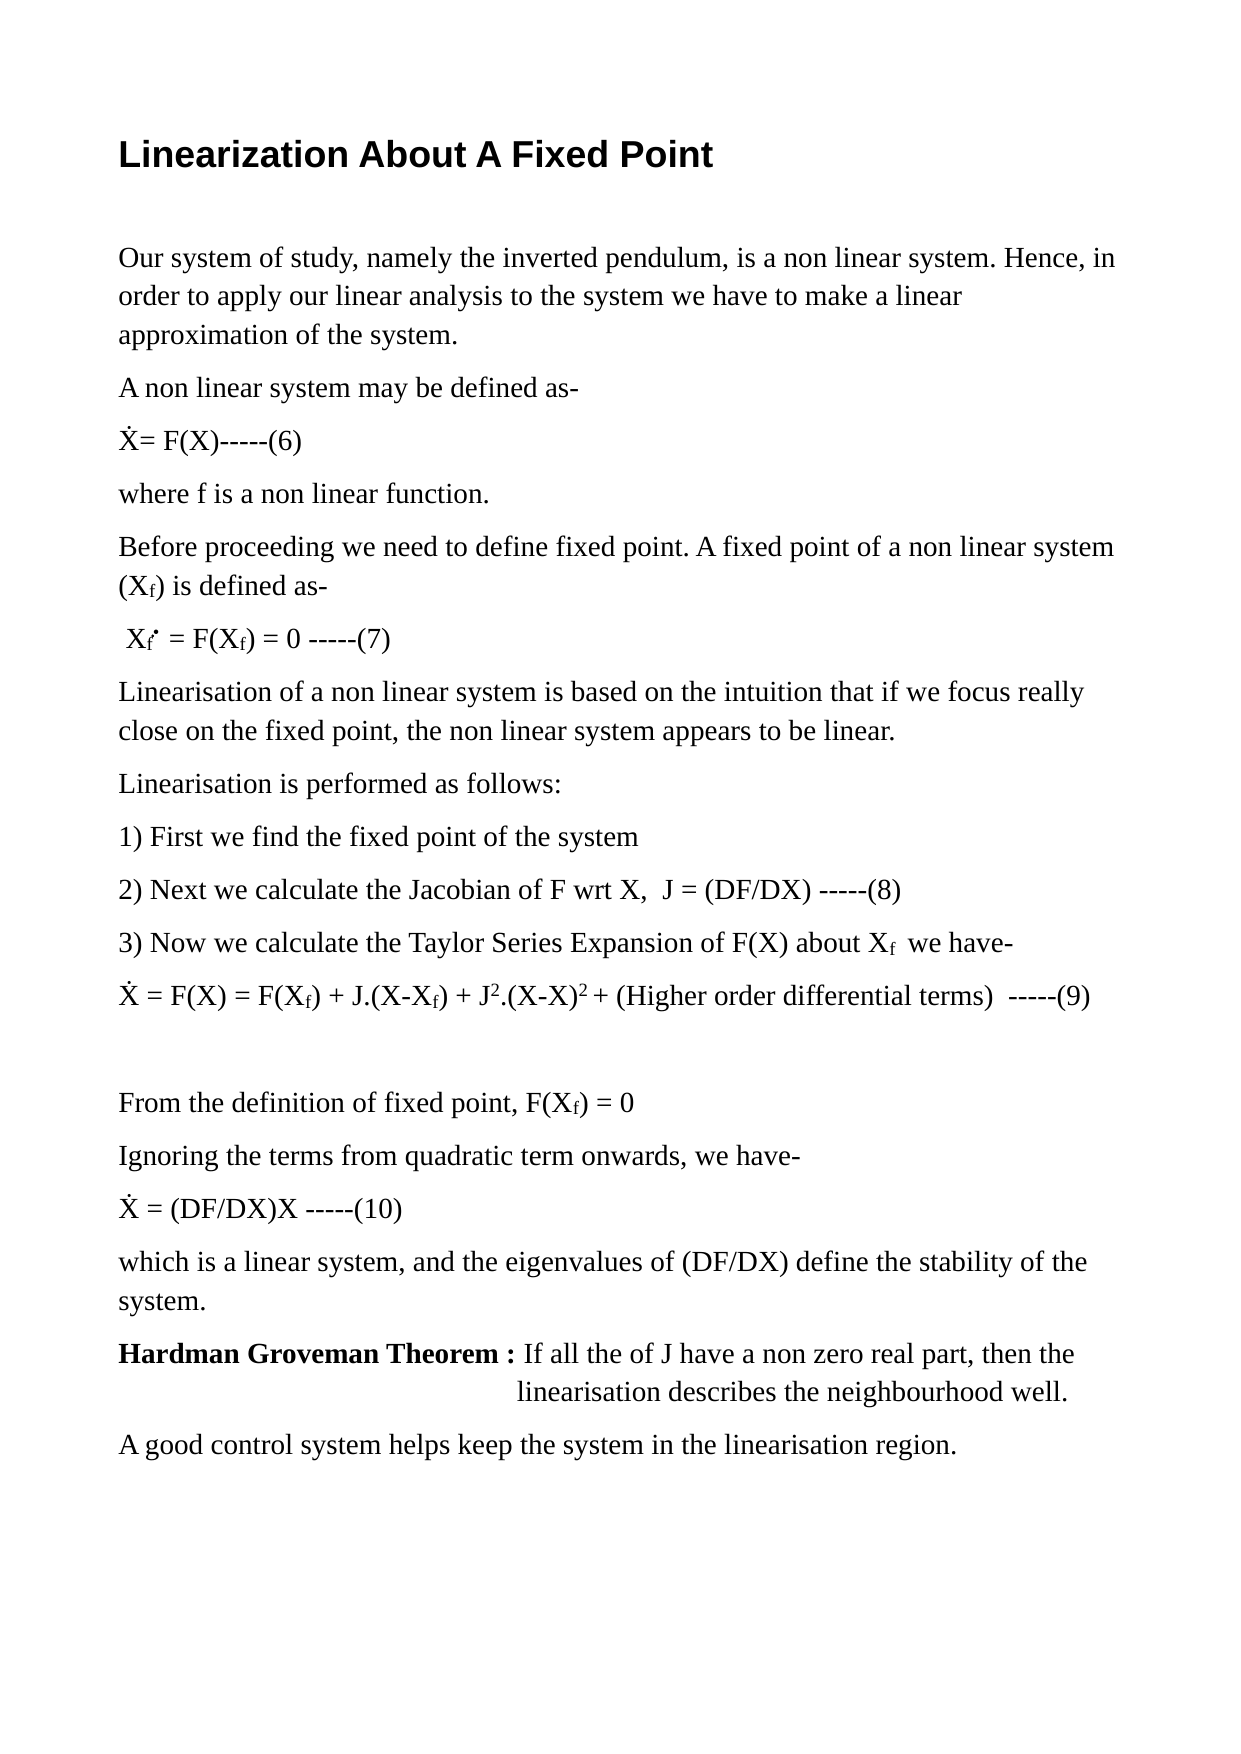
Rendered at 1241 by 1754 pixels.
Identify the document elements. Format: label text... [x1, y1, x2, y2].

text Ignoring the terms from quadratic term onwards, we have- [118, 1138, 1122, 1171]
text 3) Now we calculate the Taylor Series Expansion of F(X) about Xf we have- [118, 925, 1122, 959]
text Linearisation of a non linear system is based on the intuition that if we focus really close on the fixed point, the non linear system appears to be linear. [118, 674, 1122, 746]
subtitle Linearization About A Fixed Point [118, 133, 1122, 176]
text A non linear system may be defined as- [118, 370, 1122, 404]
text Before proceeding we need to define fixed point. A fixed point of a non linear system (Xf) is defined as- [118, 529, 1122, 602]
text Xf֗֗• = F(Xf) = 0 -----(7) [118, 621, 1122, 655]
text Ẋ = F(X) = F(Xf) + J.(X-Xf) + J2.(X-X)2 + (Higher order differential terms) -----(9) [118, 978, 1122, 1012]
text where f is a non linear function. [118, 476, 1122, 510]
text Ẋ = (DF/DX)X -----(10) [118, 1191, 1122, 1224]
text Linearisation is performed as follows: [118, 766, 1122, 799]
text Hardman Groveman Theorem : If all the of J have a non zero real part, then the linearisation describes the neighbourhood well. [118, 1336, 1122, 1408]
text Our system of study, namely the inverted pendulum, is a non linear system. Hence, in order to apply our linear analysis to the system we have to make a linear approximation of the system. [118, 240, 1122, 351]
text Ẋ= F(X)-----(6) [118, 423, 1122, 457]
text 1) First we find the fixed point of the system [118, 819, 1122, 853]
text which is a linear system, and the eigenvalues of (DF/DX) define the stability of the system. [118, 1244, 1122, 1316]
text From the definition of fixed point, F(Xf) = 0 [118, 1085, 1122, 1118]
text A good control system helps keep the system in the linearisation region. [118, 1427, 1122, 1461]
text 2) Next we calculate the Jacobian of F wrt X, J = (DF/DX) -----(8) [118, 872, 1122, 906]
